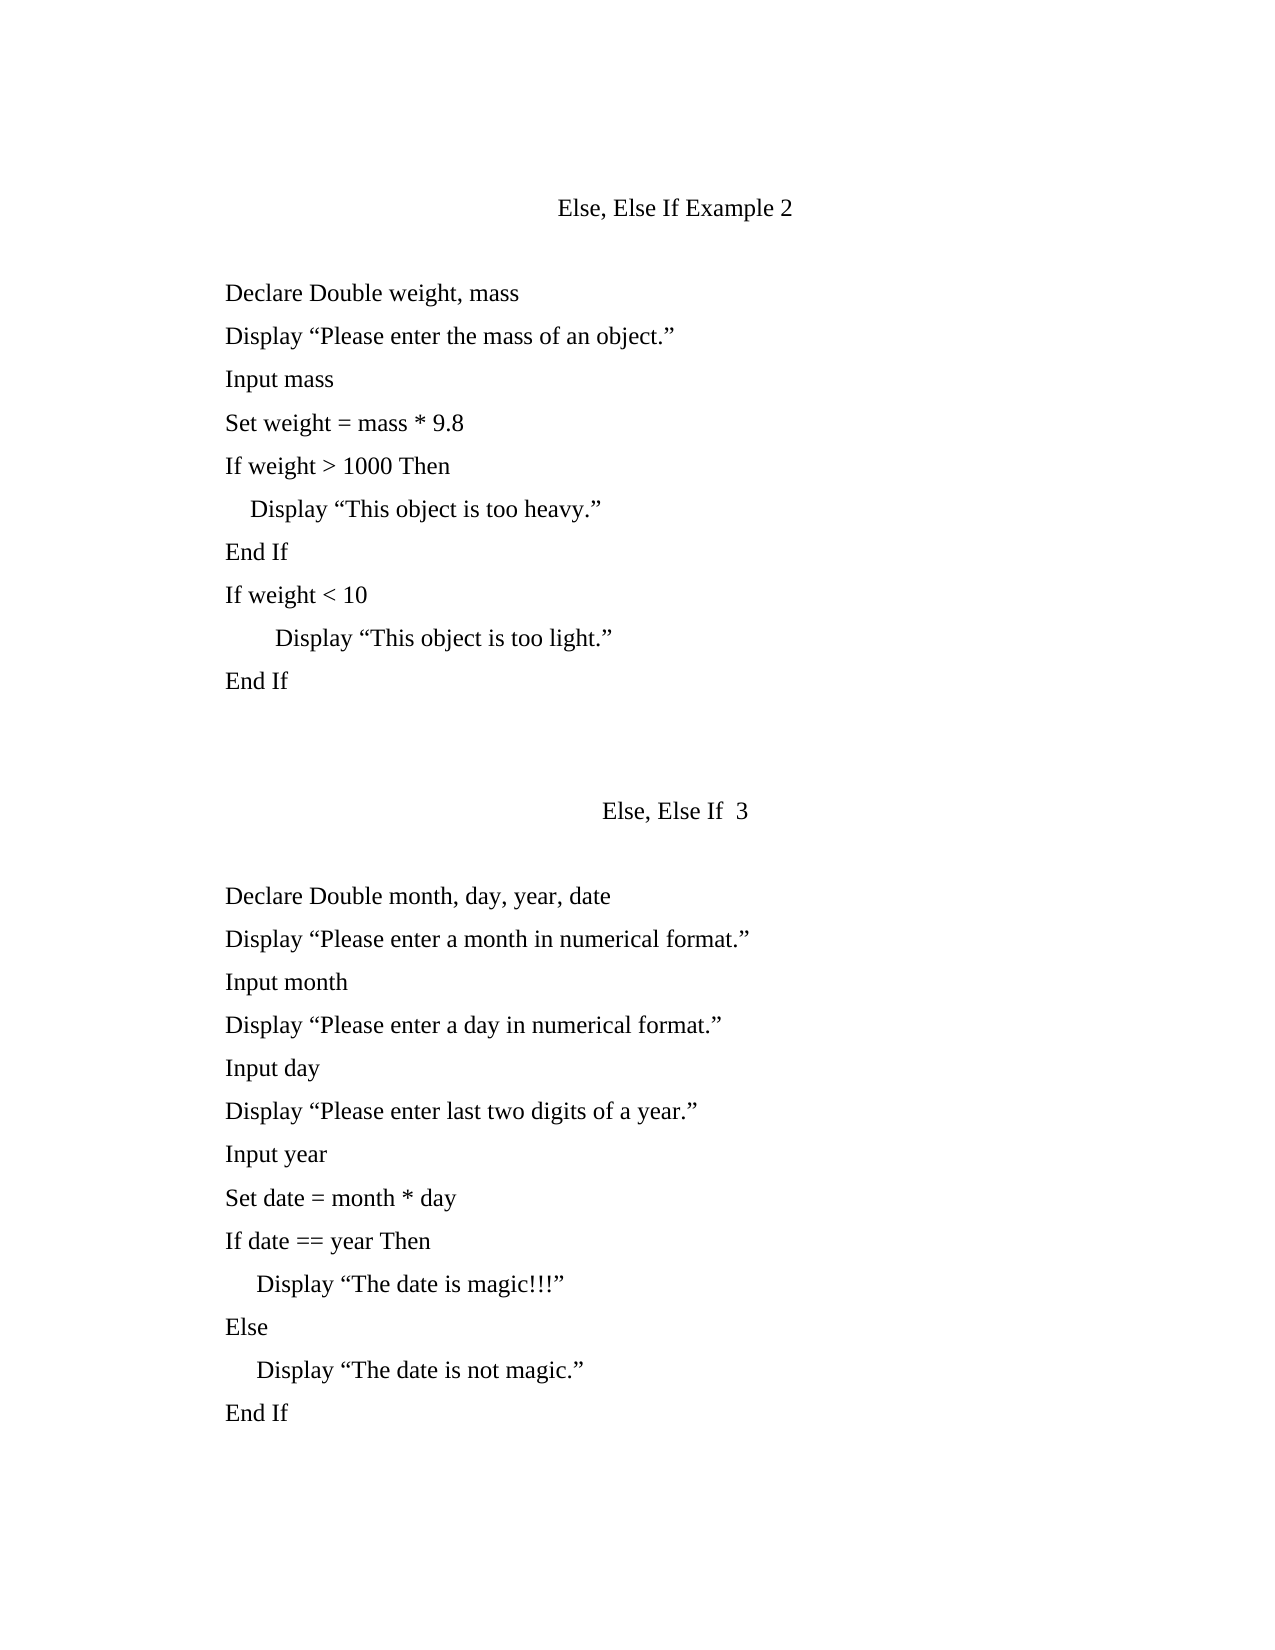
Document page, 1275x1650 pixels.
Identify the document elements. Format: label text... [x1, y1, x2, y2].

text Declare Double month, day, year, date [225, 881, 1125, 909]
text End If [225, 537, 1125, 566]
text Set date = month * day [225, 1183, 1125, 1211]
text Display “Please enter the mass of an object.” [225, 321, 1125, 350]
text If date == year Then [225, 1226, 1125, 1254]
text Input mass [225, 364, 1125, 393]
text Display “The date is magic!!!” [225, 1269, 1125, 1298]
text End If [225, 1398, 1125, 1427]
text Else [225, 1312, 1125, 1341]
text Input year [225, 1139, 1125, 1168]
text Else, Else If 3 [225, 796, 1125, 824]
text If weight < 10 [225, 580, 1125, 609]
text Display “Please enter a day in numerical format.” [225, 1010, 1125, 1039]
text Input day [225, 1053, 1125, 1082]
text If weight > 1000 Then [225, 451, 1125, 479]
text Display “This object is too light.” [225, 623, 1125, 652]
text Display “This object is too heavy.” [225, 494, 1125, 523]
text End If [225, 666, 1125, 695]
text Input month [225, 967, 1125, 996]
text Display “Please enter last two digits of a year.” [225, 1096, 1125, 1125]
text Display “Please enter a month in numerical format.” [225, 924, 1125, 953]
text Declare Double weight, mass [225, 278, 1125, 307]
text Set weight = mass * 9.8 [225, 408, 1125, 436]
text Else, Else If Example 2 [225, 193, 1125, 222]
text Display “The date is not magic.” [225, 1355, 1125, 1384]
